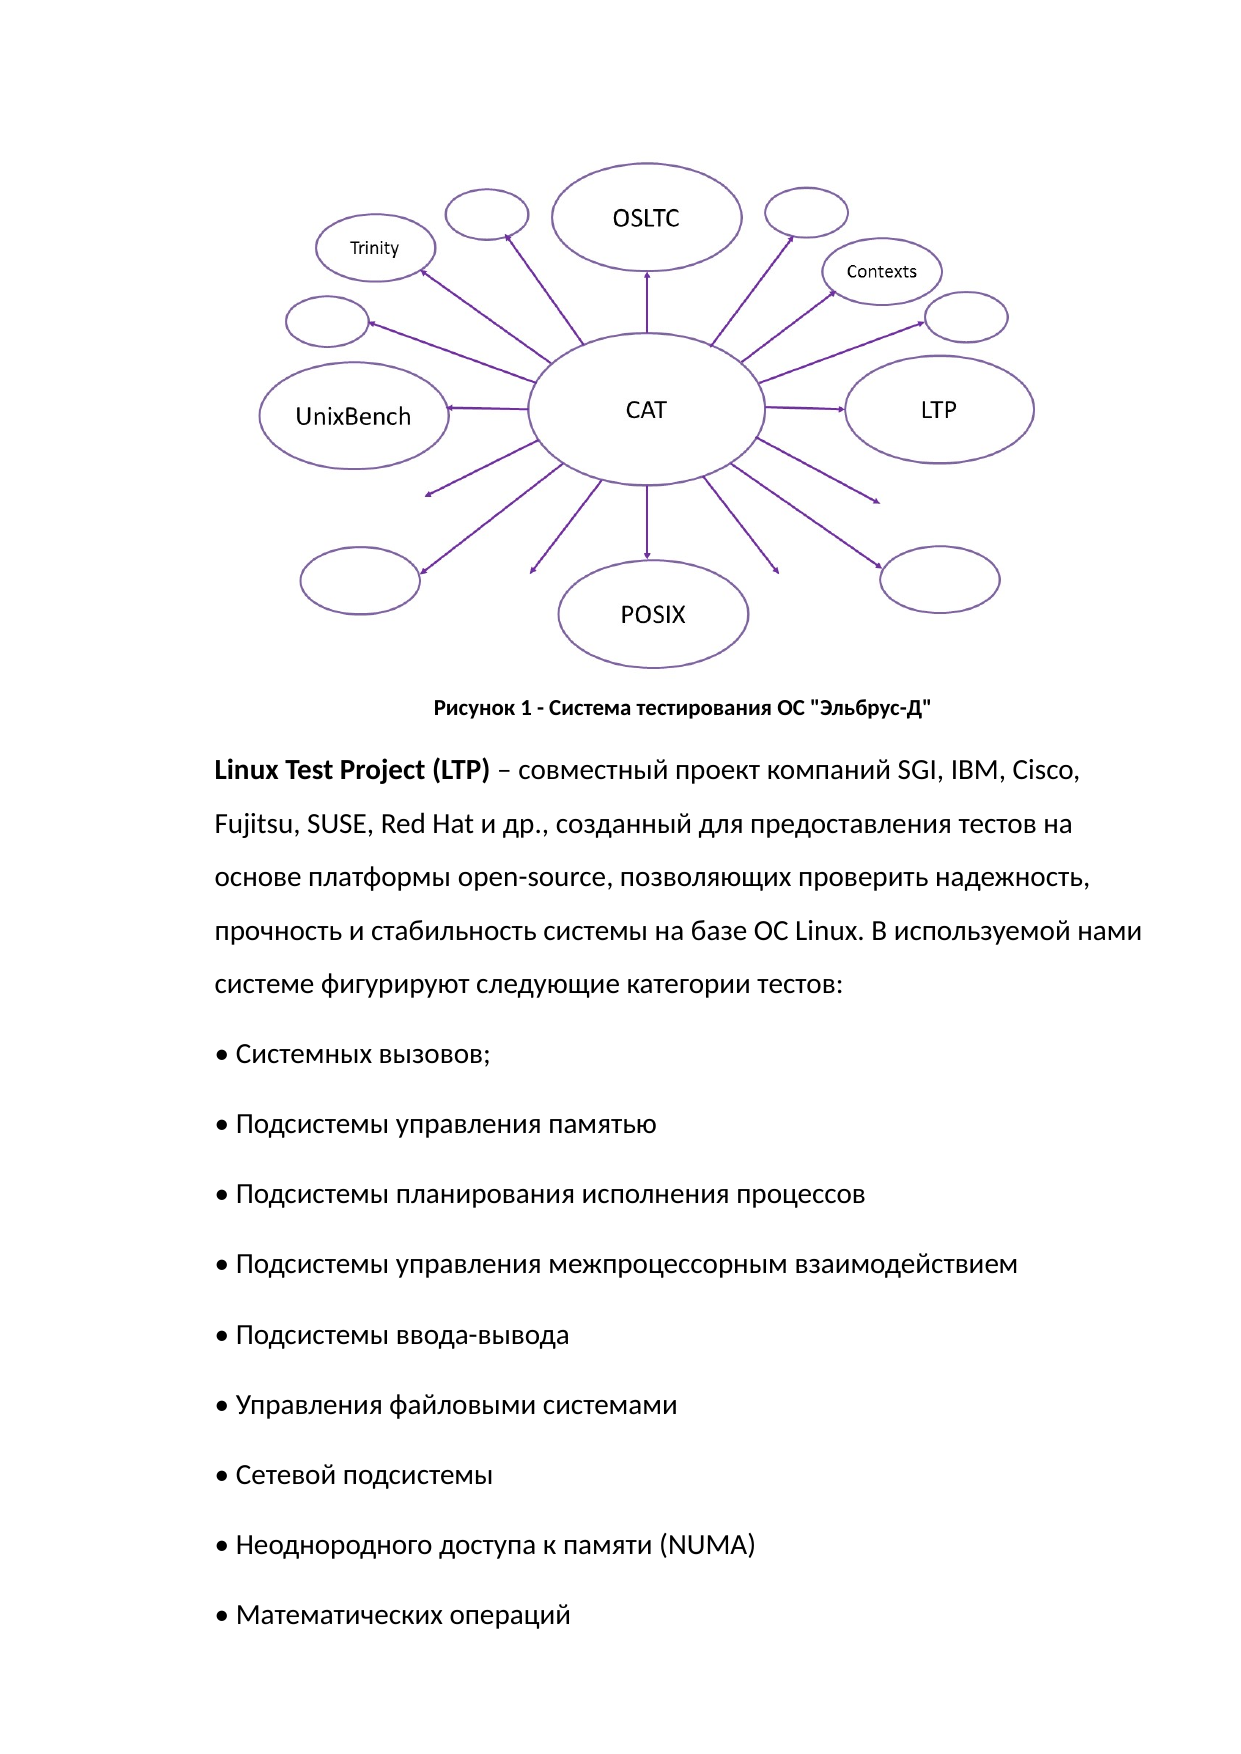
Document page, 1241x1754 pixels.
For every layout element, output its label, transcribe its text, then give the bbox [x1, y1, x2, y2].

text • Подсистемы управления памятью [214, 1105, 1152, 1141]
text • Подсистемы планирования исполнения процессов [214, 1176, 1152, 1211]
text • Сетевой подсистемы [214, 1456, 1152, 1492]
picture [196, 151, 1133, 679]
text Рисунок 1 - Система тестирования ОС "Эльбрус-Д" [214, 177, 1152, 721]
text • Управления файловыми системами [214, 1386, 1152, 1421]
text • Математических операций [214, 1596, 1152, 1632]
text • Подсистемы ввода-вывода [214, 1316, 1152, 1351]
text • Системных вызовов; [214, 1035, 1152, 1071]
text Linux Test Project (LTP) – совместный проект компаний SGI, IBM, Cisco, Fujitsu, SUSE, Red Hat и др., созданный для предоставления тестов на основе платформы open-source, позволяющих проверить надежность, прочность и стабильность системы на базе ОС Linux. В используемой нами системе фигурируют следующие категории тестов: [214, 751, 1152, 1001]
text • Неоднородного доступа к памяти (NUMA) [214, 1526, 1152, 1562]
text • Подсистемы управления межпроцессорным взаимодействием [214, 1246, 1152, 1281]
